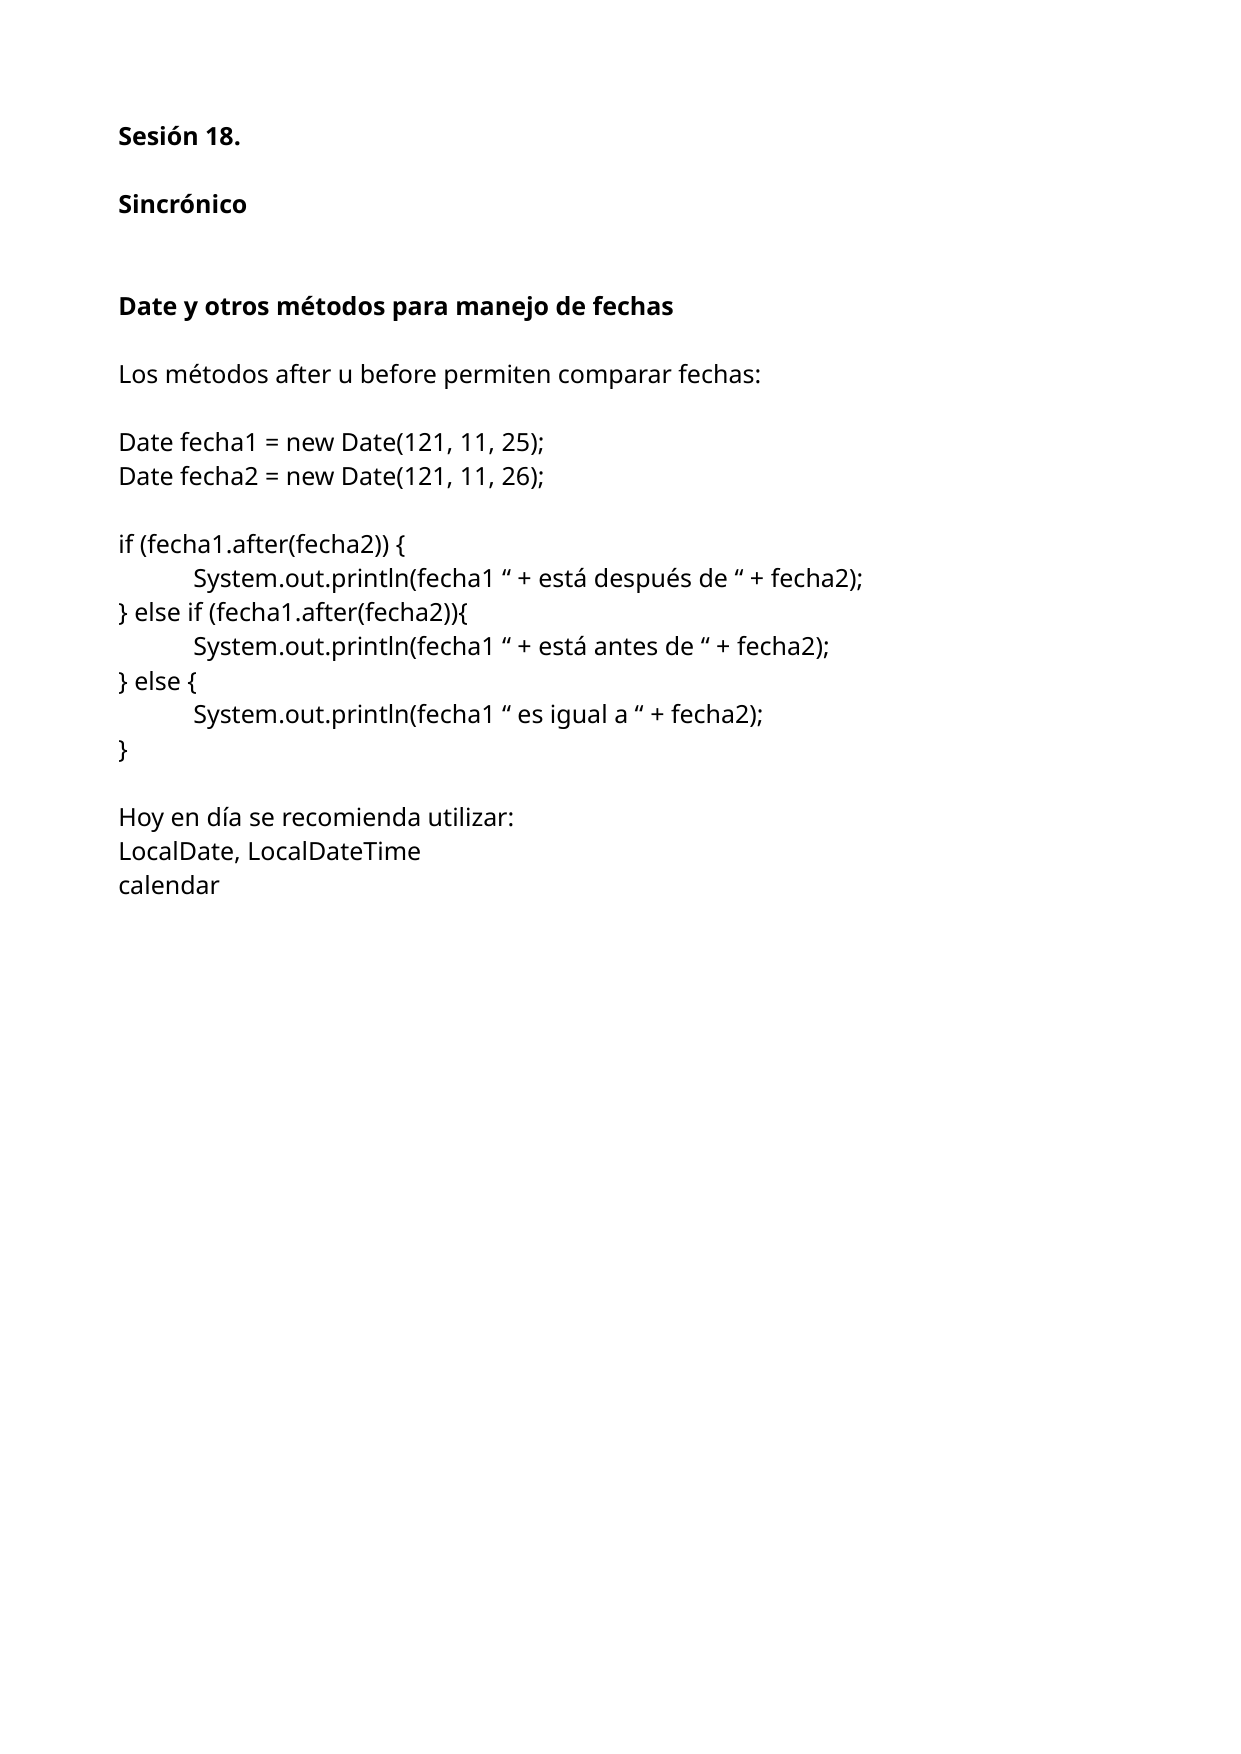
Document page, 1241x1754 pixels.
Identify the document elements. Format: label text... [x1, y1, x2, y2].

text Date fecha1 = new Date(121, 11, 25); [118, 425, 1122, 459]
text System.out.println(fecha1 “ + está después de “ + fecha2); [118, 561, 1122, 595]
text } else if (fecha1.after(fecha2)){ [118, 595, 1122, 629]
text if (fecha1.after(fecha2)) { [118, 527, 1122, 561]
text } [118, 731, 1122, 765]
text Los métodos after u before permiten comparar fechas: [118, 357, 1122, 391]
text System.out.println(fecha1 “ + está antes de “ + fecha2); [118, 629, 1122, 663]
text Date y otros métodos para manejo de fechas [118, 288, 1122, 322]
text System.out.println(fecha1 “ es igual a “ + fecha2); [118, 697, 1122, 731]
text } else { [118, 663, 1122, 697]
text LocalDate, LocalDateTime [118, 833, 1122, 867]
text Date fecha2 = new Date(121, 11, 26); [118, 459, 1122, 493]
text Sesión 18. [118, 118, 1122, 152]
text Sincrónico [118, 186, 1122, 220]
text Hoy en día se recomienda utilizar: [118, 799, 1122, 833]
text calendar [118, 867, 1122, 902]
